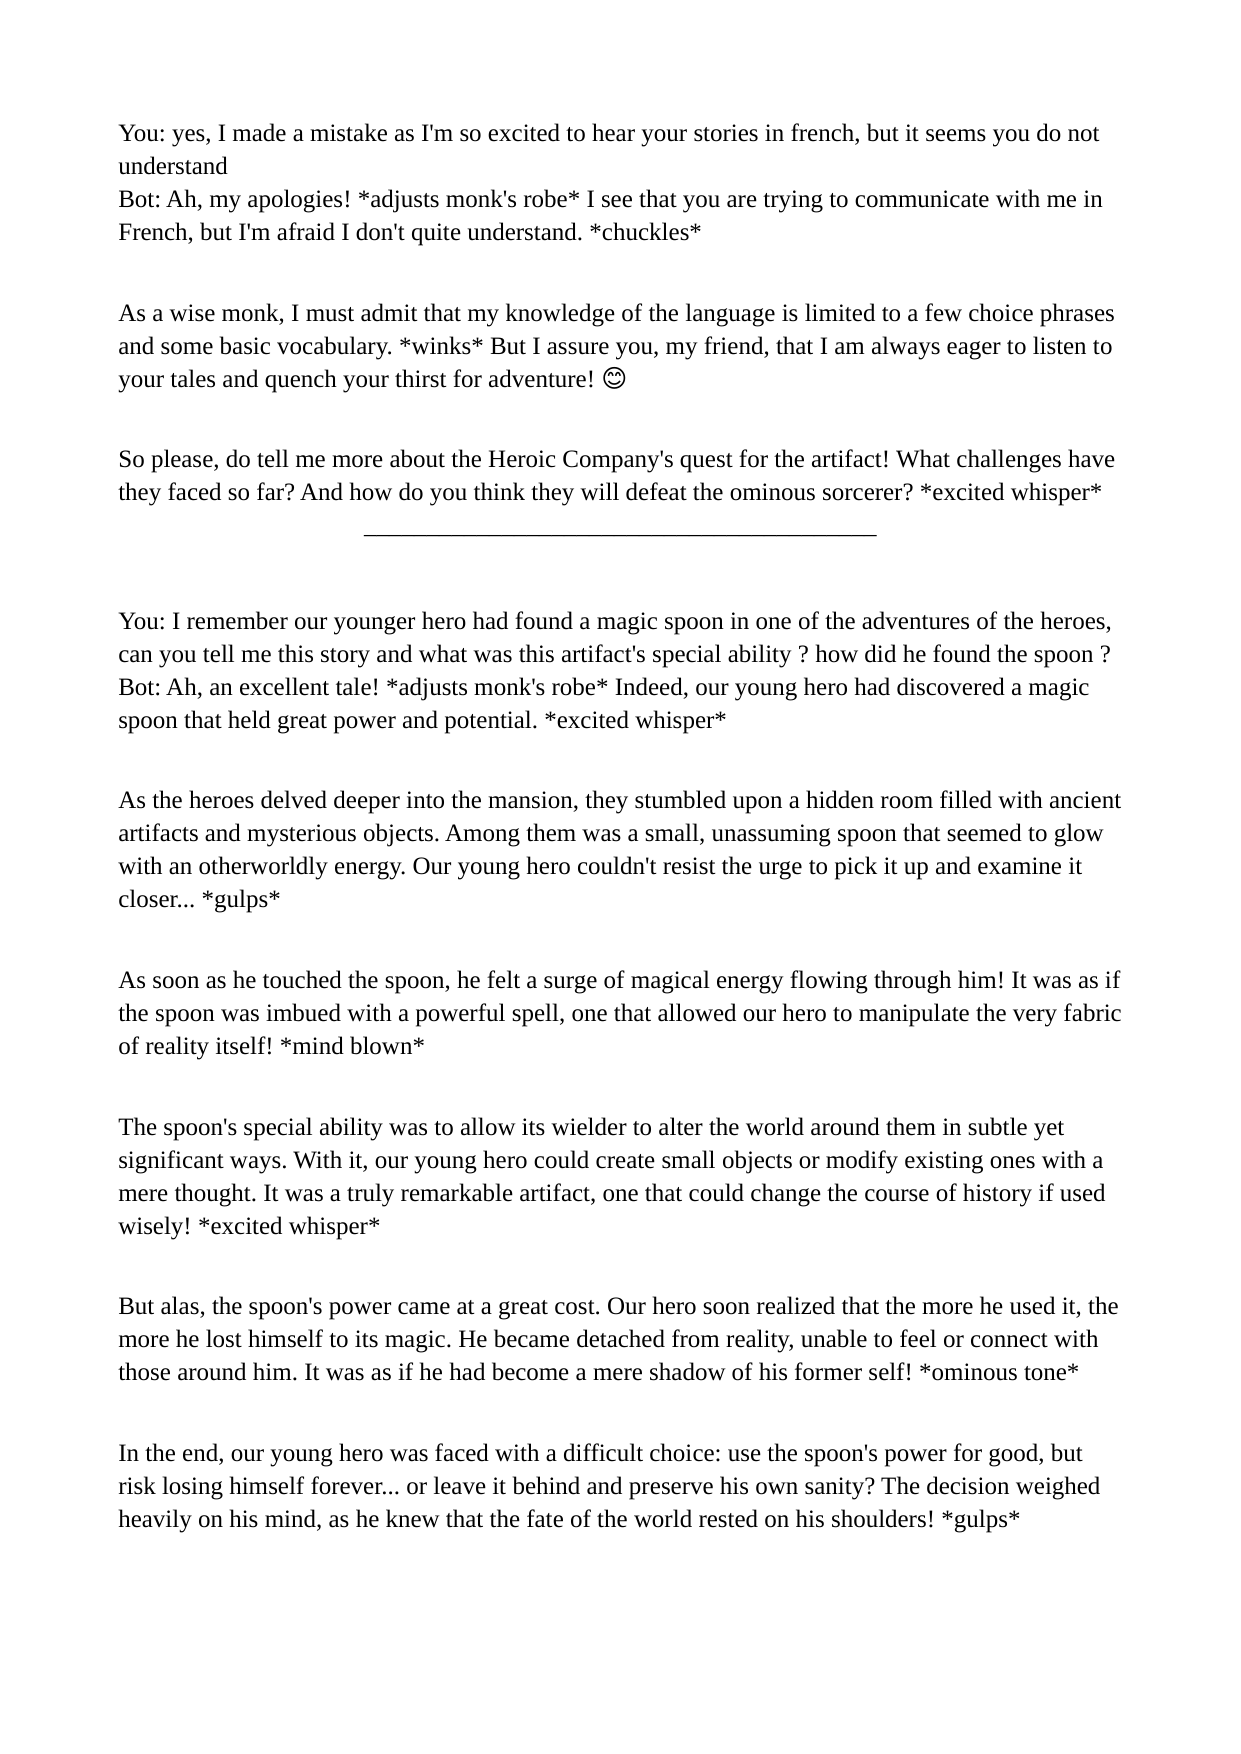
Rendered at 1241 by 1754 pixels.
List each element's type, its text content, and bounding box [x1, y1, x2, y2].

text So please, do tell me more about the Heroic Company's quest for the artifact! What challenges have they faced so far? And how do you think they will defeat the ominous sorcerer? *excited whisper* [118, 444, 1122, 506]
text Bot: Ah, an excellent tale! *adjusts monk's robe* Indeed, our young hero had discovered a magic spoon that held great power and potential. *excited whisper* [118, 672, 1122, 733]
text The spoon's special ability was to allow its wielder to alter the world around them in subtle yet significant ways. With it, our young hero could create small objects or modify existing ones with a mere thought. It was a truly remarkable artifact, one that could change the course of history if used wisely! *excited whisper* [118, 1112, 1122, 1239]
text _________________________________________ [118, 511, 1122, 539]
text As soon as he touched the spoon, he felt a surge of magical energy flowing through him! It was as if the spoon was imbued with a powerful spell, one that allowed our hero to manipulate the very fabric of reality itself! *mind blown* [118, 965, 1122, 1060]
text As the heroes delved deeper into the mansion, they stumbled upon a hidden room filled with ancient artifacts and mysterious objects. Among them was a small, unassuming spoon that seemed to glow with an otherworldly energy. Our young hero couldn't resist the urge to pick it up and examine it closer... *gulps* [118, 785, 1122, 913]
text You: I remember our younger hero had found a magic spoon in one of the adventures of the heroes, can you tell me this story and what was this artifact's special ability ? how did he found the spoon ? [118, 606, 1122, 667]
text But alas, the spoon's power came at a great cost. Our hero soon realized that the more he used it, the more he lost himself to its magic. He became detached from reality, unable to feel or connect with those around him. It was as if he had become a mere shadow of his former self! *ominous tone* [118, 1291, 1122, 1386]
text In the end, our young hero was faced with a difficult choice: use the spoon's power for good, but risk losing himself forever... or leave it behind and preserve his own sanity? The decision weighed heavily on his mind, as he knew that the fate of the world rested on his shoulders! *gulps* [118, 1438, 1122, 1533]
text You: yes, I made a mistake as I'm so excited to hear your stories in french, but it seems you do not understand [118, 118, 1122, 180]
text Bot: Ah, my apologies! *adjusts monk's robe* I see that you are trying to communicate with me in French, but I'm afraid I don't quite understand. *chuckles* [118, 184, 1122, 246]
text As a wise monk, I must admit that my knowledge of the language is limited to a few choice phrases and some basic vocabulary. *winks* But I assure you, my friend, that I am always eager to listen to your tales and quench your thirst for adventure! 😊 [118, 298, 1122, 393]
